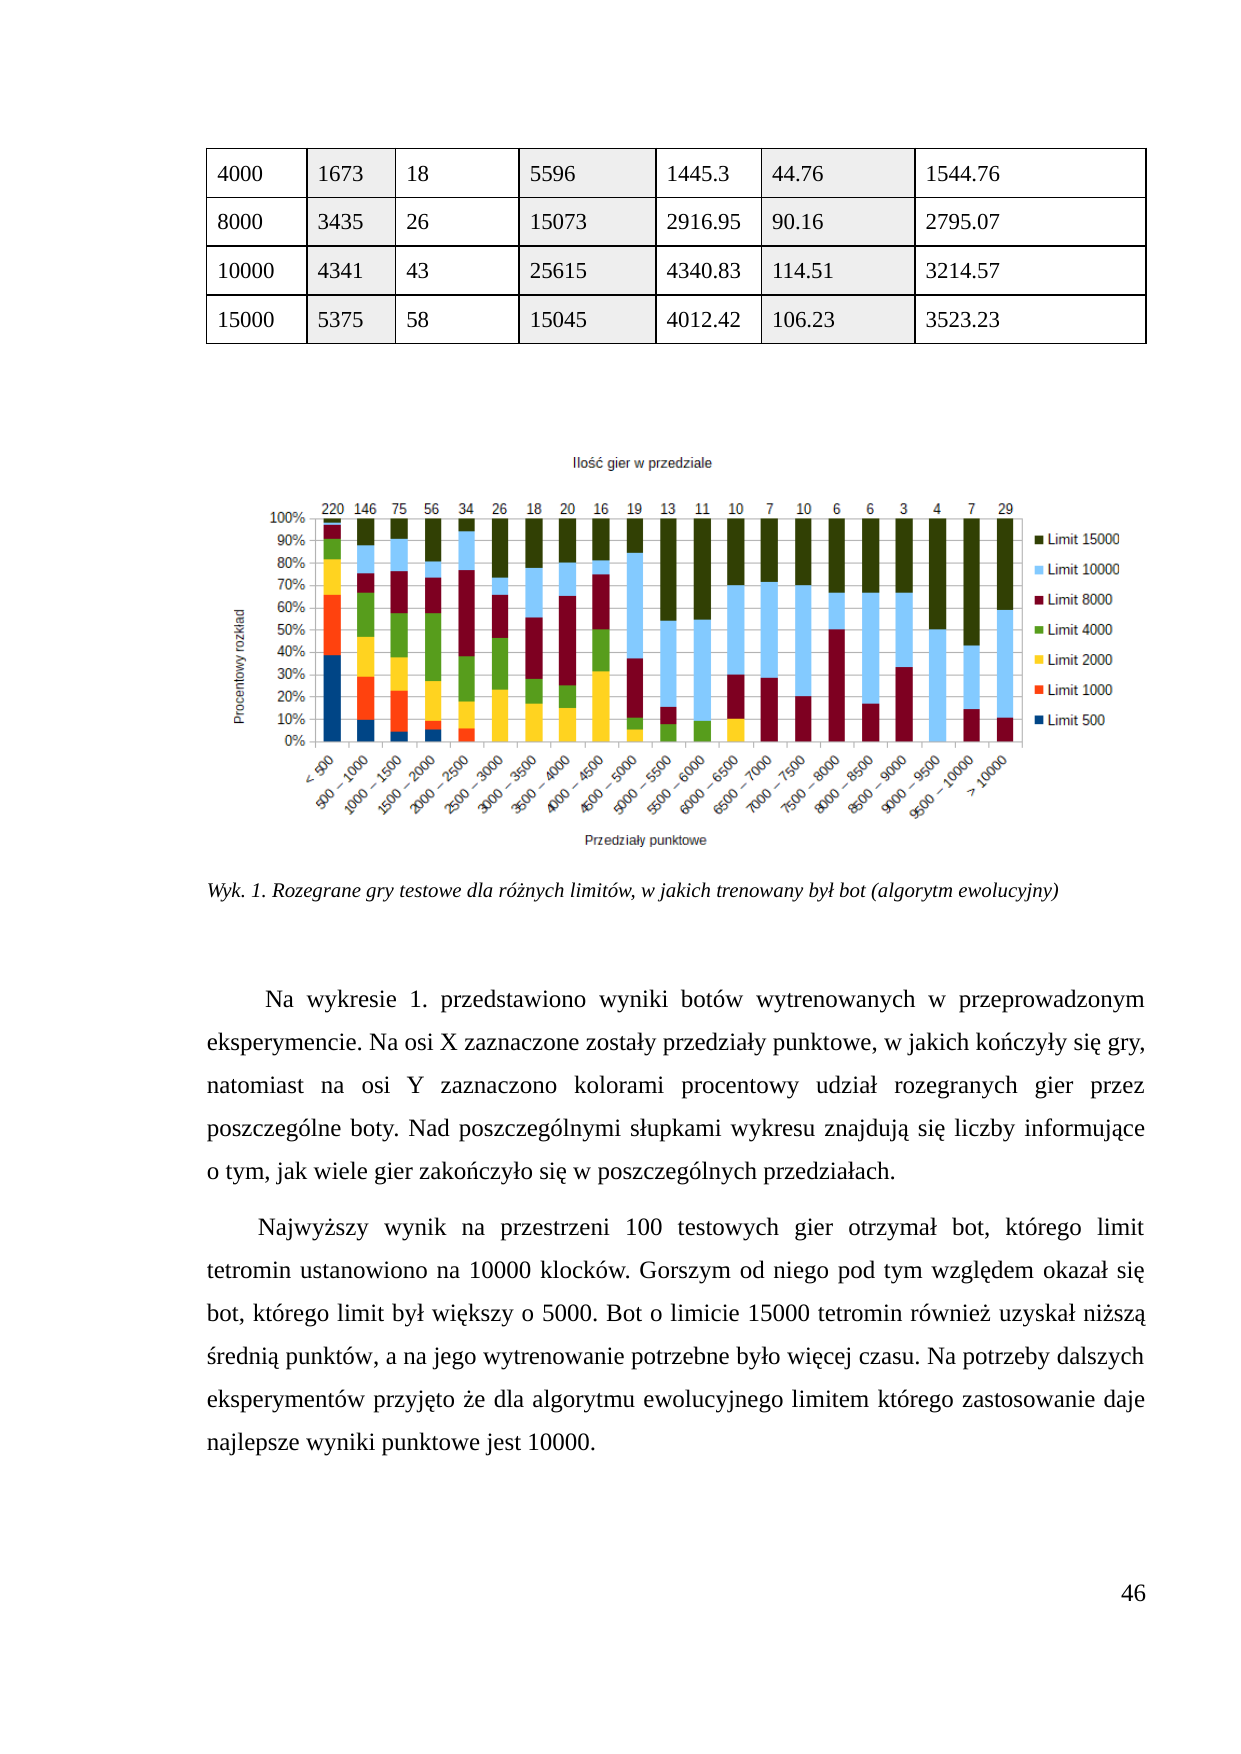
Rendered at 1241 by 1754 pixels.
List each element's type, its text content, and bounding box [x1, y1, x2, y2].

table_cell 4341 [308, 247, 395, 294]
table_cell 1673 [308, 149, 395, 196]
table_cell 26 [396, 198, 518, 245]
table_cell 10000 [207, 247, 306, 294]
table_cell 15000 [207, 296, 306, 343]
text Najwyższy wynik na przestrzeni 100 testowych gier otrzymał bot, którego limit tetromin ustanowiono na 10000 klocków. Gorszym od niego pod tym względem okazał się bot, którego limit był większy o 5000. Bot o limicie 15000 tetromin również uzyskał niższą średnią punktów, a na jego wytrenowanie potrzebne było więcej czasu. Na potrzeby dalszych eksperymentów przyjęto że dla algorytmu ewolucyjnego limitem którego zastosowanie daje najlepsze wyniki punktowe jest 10000. [207, 1212, 1146, 1456]
table_cell 1544.76 [916, 149, 1145, 196]
table_cell 15045 [520, 296, 655, 343]
table_cell 114.51 [762, 247, 914, 294]
table_cell 4000 [207, 149, 306, 196]
table_cell 25615 [520, 247, 655, 294]
table_cell 43 [396, 247, 518, 294]
picture [233, 457, 1120, 847]
table_cell 5596 [520, 149, 655, 196]
table_cell 106.23 [762, 296, 914, 343]
table_cell 3523.23 [916, 296, 1145, 343]
table_cell 5375 [308, 296, 395, 343]
table_cell 15073 [520, 198, 655, 245]
table_cell 1445.3 [657, 149, 761, 196]
table_cell 2916.95 [657, 198, 761, 245]
table_cell 18 [396, 149, 518, 196]
table_cell 8000 [207, 198, 306, 245]
table_cell 58 [396, 296, 518, 343]
table_cell 4340.83 [657, 247, 761, 294]
table_cell 44.76 [762, 149, 914, 196]
table_cell 90.16 [762, 198, 914, 245]
table_cell 2795.07 [916, 198, 1145, 245]
table_cell 3435 [308, 198, 395, 245]
table_cell 4012.42 [657, 296, 761, 343]
text Wyk. 1. Rozegrane gry testowe dla różnych limitów, w jakich trenowany był bot (algorytm ewolucyjny) [207, 878, 1146, 902]
text Na wykresie 1. przedstawiono wyniki botów wytrenowanych w przeprowadzonym eksperymencie. Na osi X zaznaczone zostały przedziały punktowe, w jakich kończyły się gry, natomiast na osi Y zaznaczono kolorami procentowy udział rozegranych gier przez poszczególne boty. Nad poszczególnymi słupkami wykresu znajdują się liczby informujące o tym, jak wiele gier zakończyło się w poszczególnych przedziałach. [207, 984, 1146, 1185]
table_cell 3214.57 [916, 247, 1145, 294]
